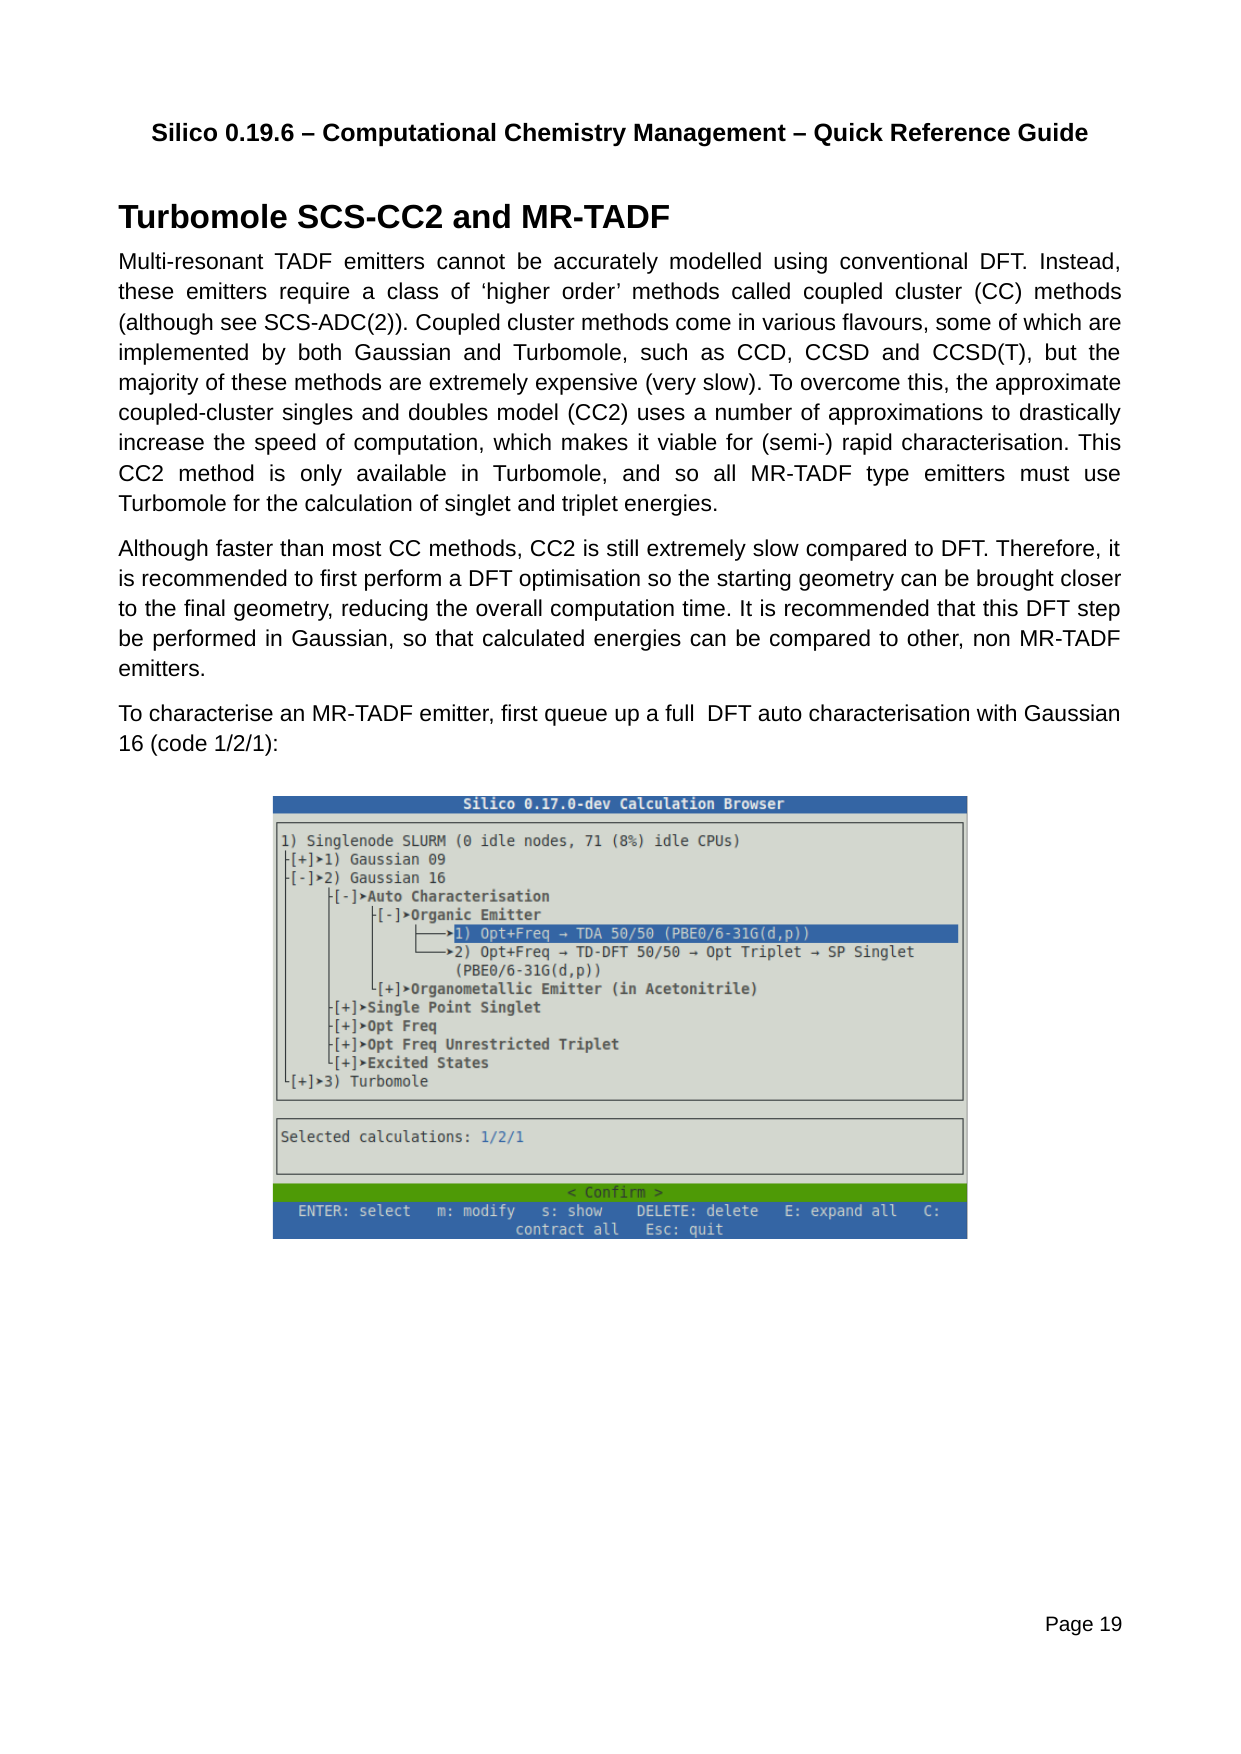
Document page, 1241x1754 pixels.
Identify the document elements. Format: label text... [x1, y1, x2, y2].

text To characterise an MR-TADF emitter, first queue up a full DFT auto characterisation with Gaussian 16 (code 1/2/1): [118, 700, 1122, 757]
text Multi-resonant TADF emitters cannot be accurately modelled using conventional DFT. Instead, these emitters require a class of ‘higher order’ methods called coupled cluster (CC) methods (although see SCS-ADC(2)). Coupled cluster methods come in various flavours, some of which are implemented by both Gaussian and Turbomole, such as CCD, CCSD and CCSD(T), but the majority of these methods are extremely expensive (very slow). To overcome this, the approximate coupled-cluster singles and doubles model (CC2) uses a number of approximations to drastically increase the speed of computation, which makes it viable for (semi-) rapid characterisation. This CC2 method is only available in Turbomole, and so all MR-TADF type emitters must use Turbomole for the calculation of singlet and triplet energies. [118, 248, 1122, 516]
picture [272, 796, 968, 1239]
text Although faster than most CC methods, CC2 is still extremely slow compared to DFT. Therefore, it is recommended to first perform a DFT optimisation so the starting geometry can be brought closer to the final geometry, reducing the overall computation time. It is recommended that this DFT step be performed in Gaussian, so that calculated energies can be compared to other, non MR-TADF emitters. [118, 534, 1122, 682]
subtitle Turbomole SCS-CC2 and MR-TADF [118, 197, 1122, 236]
